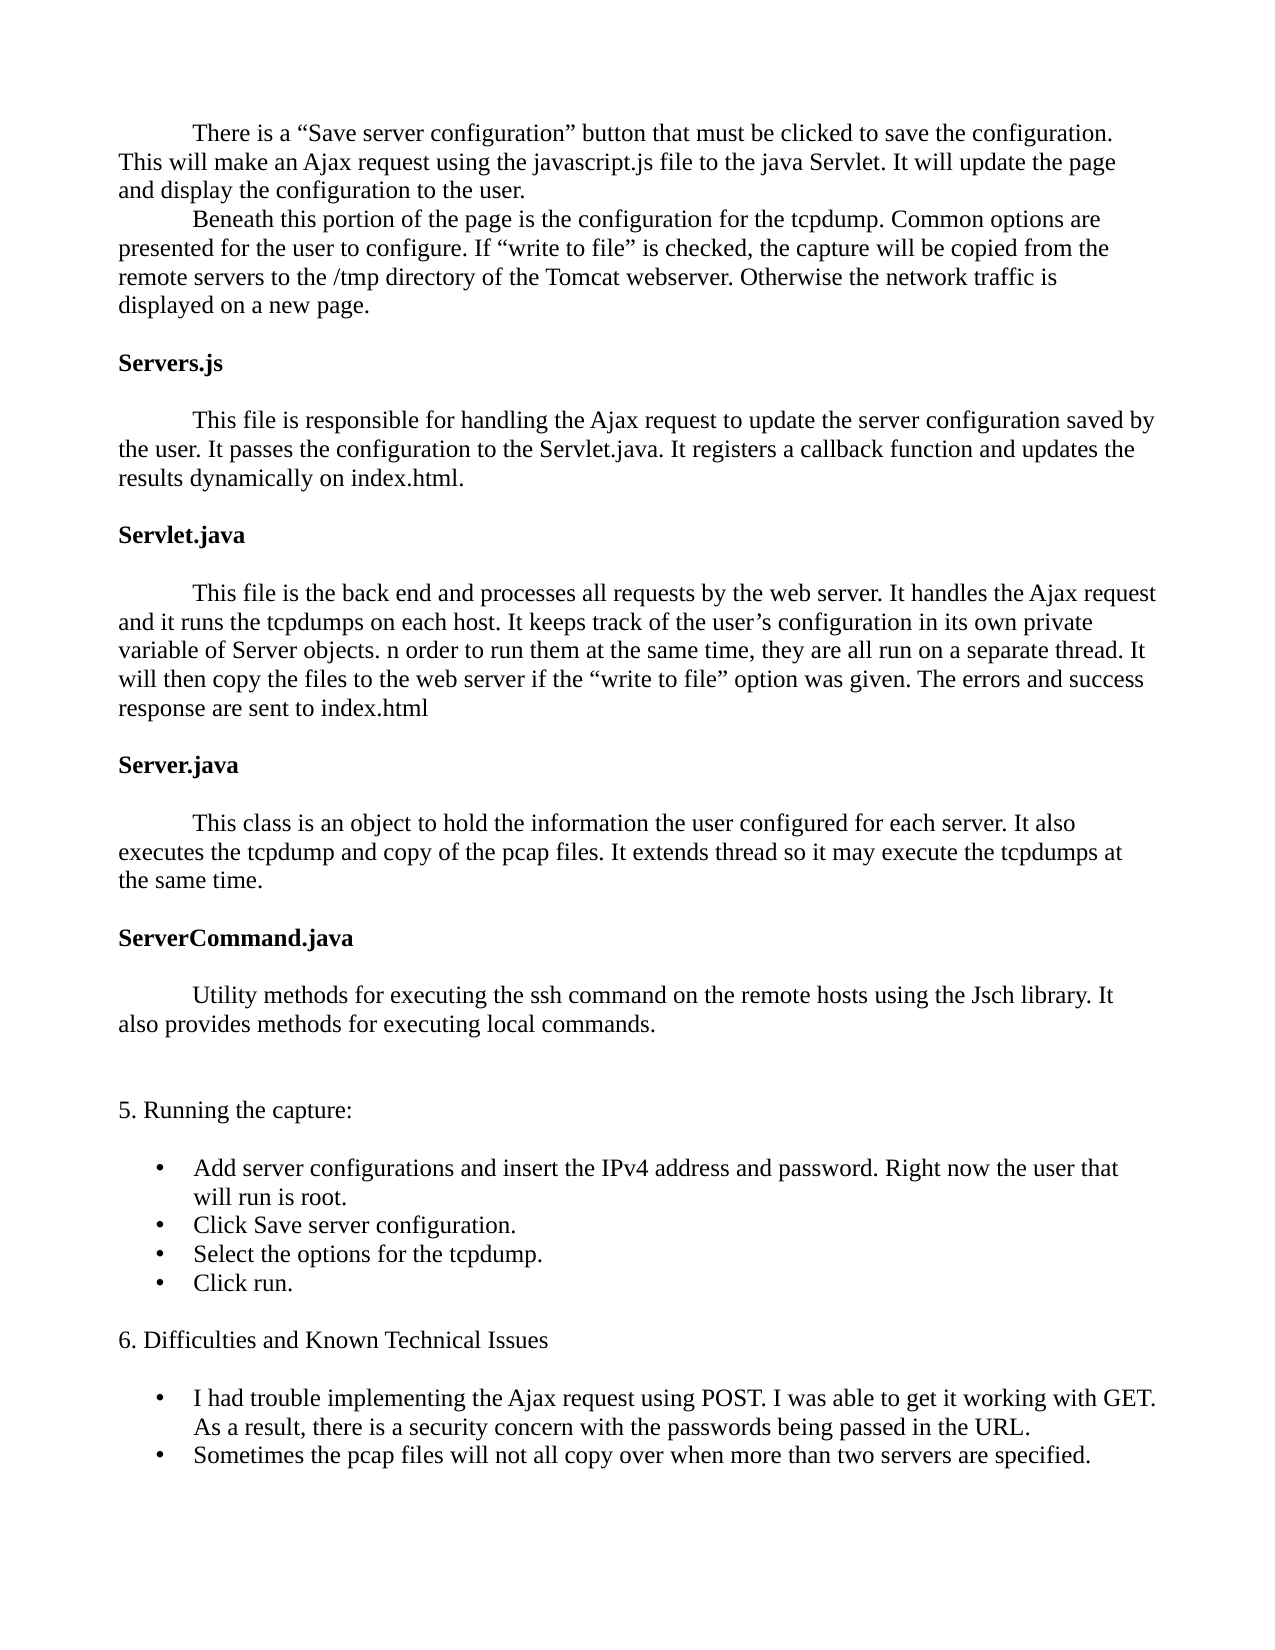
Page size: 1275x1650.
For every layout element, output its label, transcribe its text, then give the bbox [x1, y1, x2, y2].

list Add server configurations and insert the IPv4 address and password. Right now the user that will run is root. [156, 1153, 1157, 1211]
text This class is an object to hold the information the user configured for each server. It also executes the tcpdump and copy of the pcap files. It extends thread so it may execute the tcpdumps at the same time. [118, 808, 1157, 894]
text Server.java [118, 751, 1157, 779]
list Select the options for the tcpdump. [156, 1239, 1157, 1268]
text This file is responsible for handling the Ajax request to update the server configuration saved by the user. It passes the configuration to the Servlet.java. It registers a callback function and updates the results dynamically on index.html. [118, 406, 1157, 492]
list I had trouble implementing the Ajax request using POST. I was able to get it working with GET. As a result, there is a security concern with the passwords being passed in the URL. [156, 1383, 1157, 1441]
text Utility methods for executing the ssh command on the remote hosts using the Jsch library. It also provides methods for executing local commands. [118, 981, 1157, 1038]
text There is a “Save server configuration” button that must be clicked to save the configuration. This will make an Ajax request using the javascript.js file to the java Servlet. It will update the page and display the configuration to the user. [118, 118, 1157, 204]
text 5. Running the capture: [118, 1096, 1157, 1124]
text 6. Difficulties and Known Technical Issues [118, 1326, 1157, 1354]
text This file is the back end and processes all requests by the web server. It handles the Ajax request and it runs the tcpdumps on each host. It keeps track of the user’s configuration in its own private variable of Server objects. n order to run them at the same time, they are all run on a separate thread. It will then copy the files to the web server if the “write to file” option was given. The errors and success response are sent to index.html [118, 578, 1157, 722]
text Servers.js [118, 348, 1157, 377]
text Beneath this portion of the page is the configuration for the tcpdump. Common options are presented for the user to configure. If “write to file” is checked, the capture will be copied from the remote servers to the /tmp directory of the Tomcat webserver. Otherwise the network traffic is displayed on a new page. [118, 204, 1157, 319]
text ServerCommand.java [118, 923, 1157, 952]
text Servlet.java [118, 521, 1157, 549]
list Sometimes the pcap files will not all copy over when more than two servers are specified. [156, 1441, 1157, 1469]
list Click Save server configuration. [156, 1211, 1157, 1239]
list Click run. [156, 1268, 1157, 1297]
